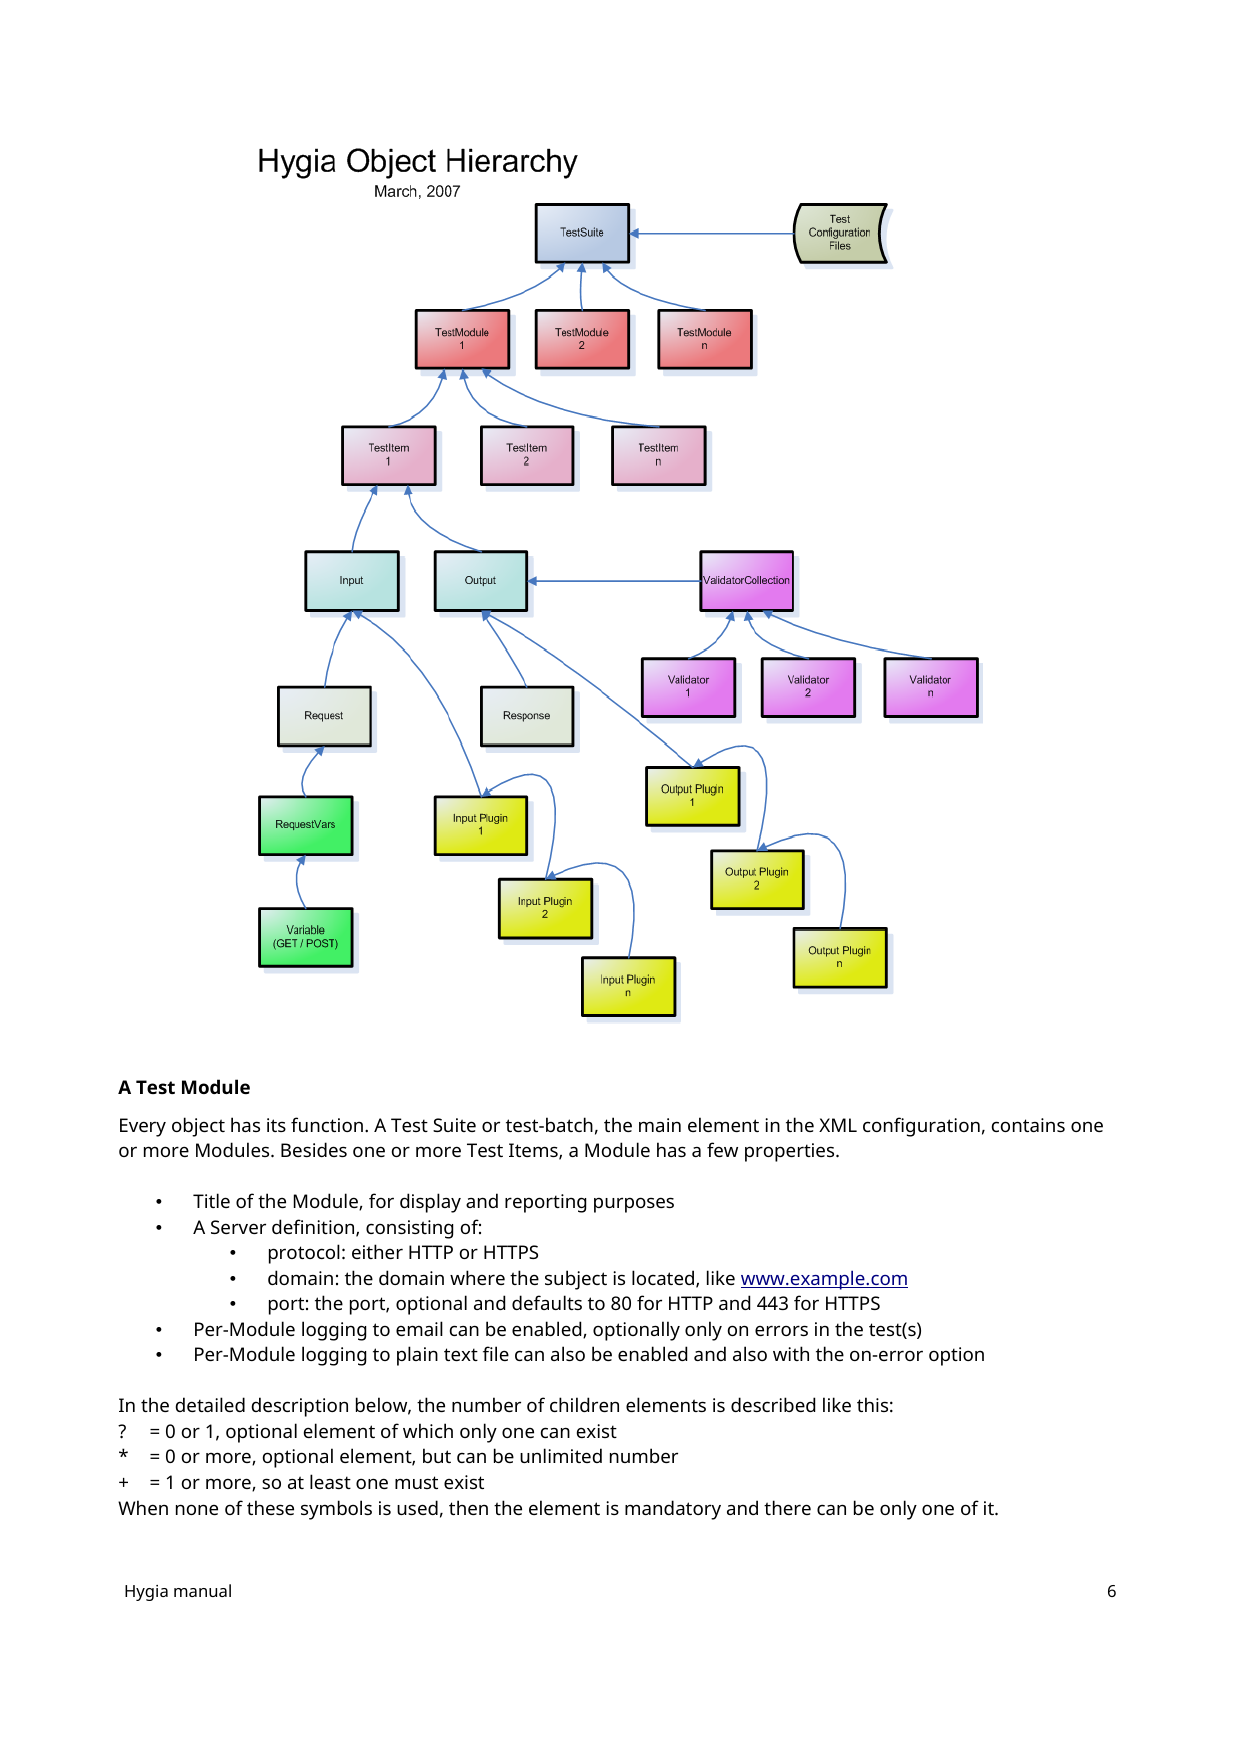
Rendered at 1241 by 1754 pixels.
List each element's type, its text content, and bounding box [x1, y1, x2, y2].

text Every object has its function. A Test Suite or test-batch, the main element in the XML configuration, contains one or more Modules. Besides one or more Test Items, a Module has a few properties. [118, 1112, 1122, 1163]
list Per-Module logging to plain text file can also be enabled and also with the on-error option [156, 1342, 1122, 1367]
subtitle A Test Module [118, 1074, 1122, 1099]
list Per-Module logging to email can be enabled, optionally only on errors in the test(s) [156, 1316, 1122, 1342]
list protocol: either HTTP or HTTPS [229, 1239, 1122, 1265]
text * = 0 or more, optional element, but can be unlimited number [118, 1444, 1122, 1469]
text When none of these symbols is used, then the element is mandatory and there can be only one of it. [118, 1495, 1122, 1520]
text + = 1 or more, so at least one must exist [118, 1469, 1122, 1495]
picture [257, 138, 983, 1024]
list port: the port, optional and defaults to 80 for HTTP and 443 for HTTPS [229, 1291, 1122, 1316]
list Title of the Module, for display and reporting purposes [156, 1188, 1122, 1214]
text ? = 0 or 1, optional element of which only one can exist [118, 1418, 1122, 1444]
list A Server definition, consisting of: [156, 1214, 1122, 1239]
text In the detailed description below, the number of children elements is described like this: [118, 1393, 1122, 1418]
list domain: the domain where the subject is located, like www.example.com [229, 1265, 1122, 1291]
